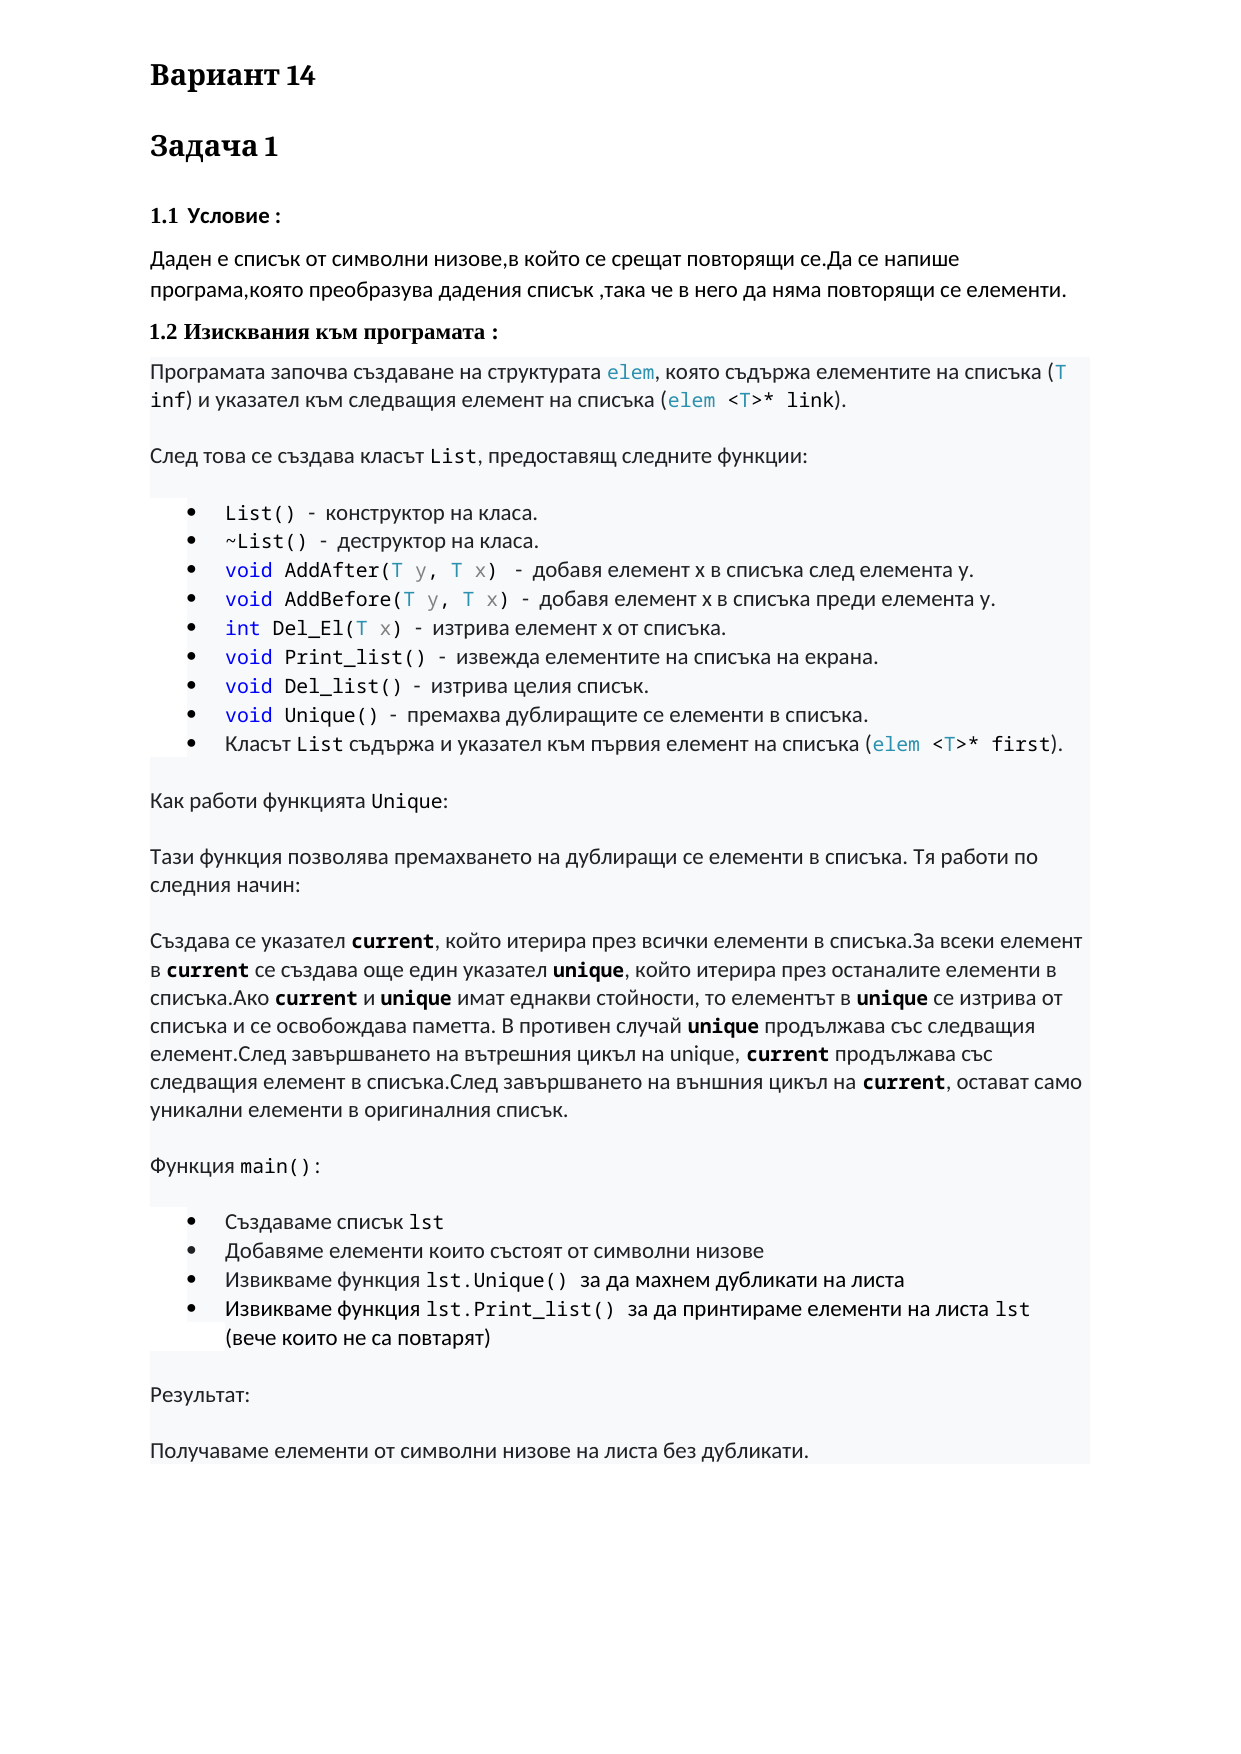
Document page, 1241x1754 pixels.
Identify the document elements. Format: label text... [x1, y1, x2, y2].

text Функция main(): [150, 1151, 1090, 1207]
text След това се създава класът List, предоставящ следните функции: [150, 442, 1090, 470]
text Получаваме елементи от символни низове на листа без дубликати. [150, 1408, 1090, 1464]
list Класът List съдържа и указател към първия елемент на списъка (elem <T>* first). [187, 729, 1090, 757]
list Добавяме елементи които състоят от символни низове [187, 1236, 1090, 1264]
list void AddBefore(T y, T x) - добавя елемент x в списъка преди елемента y. [187, 584, 1090, 613]
text Програмата започва създаване на структурата elem, която съдържа елементите на списъка (T inf) и указател към следващия елемент на списъка (elem <T>* link). [150, 357, 1090, 413]
text Задача 1 [150, 130, 1090, 164]
text Как работи функцията Unique: [150, 786, 1090, 814]
list void Unique() - премахва дублиращите се елементи в списъка. [187, 700, 1090, 728]
list Създаваме списък lst [187, 1207, 1090, 1236]
list (вече които не са повтарят) [225, 1323, 1090, 1351]
text Результат: [150, 1380, 1090, 1408]
text Даден е списък от символни низове,в който се срещат повторящи се.Да се напише програма,която преобразува дадения списък ,така че в него да няма повторящи се елементи. [150, 244, 1090, 303]
list int Del_El(T x) - изтрива елемент x от списъка. [187, 613, 1090, 642]
list void Print_list() - извежда елементите на списъка на екрана. [187, 642, 1090, 671]
list ~List() - деструктор на класа. [187, 527, 1090, 555]
list Извикваме функция lst.Unique() за да махнем дубликати на листа [187, 1265, 1090, 1293]
list void AddAfter(T y, T x) - добавя елемент x в списъка след елемента y. [187, 556, 1090, 584]
text 1.2 Изисквания към програмата : [149, 318, 1090, 345]
list void Del_list() - изтрива целия списък. [187, 671, 1090, 699]
list List() - конструктор на класа. [187, 498, 1090, 526]
text Създава се указател current, който итерира през всички елементи в списъка.За всеки елемент в current се създава още един указател unique, който итерира през останалите елементи в списъка.Ако current и unique имат еднакви стойности, то елементът в unique се изтрива от списъка и се освобождава паметта. В противен случай unique продължава със следващия елемент.След завършването на вътрешния цикъл на unique, current продължава със следващия елемент в списъка.След завършването на външния цикъл на current, остават само уникални елементи в оригиналния списък. [150, 927, 1090, 1123]
list Условие : [150, 201, 1090, 229]
list Извикваме функция lst.Print_list() за да принтираме елементи на листа lst [187, 1294, 1090, 1322]
text Вариант 14 [150, 59, 1090, 93]
text Тази функция позволява премахването на дублиращи се елементи в списъка. Тя работи по следния начин: [150, 842, 1090, 898]
